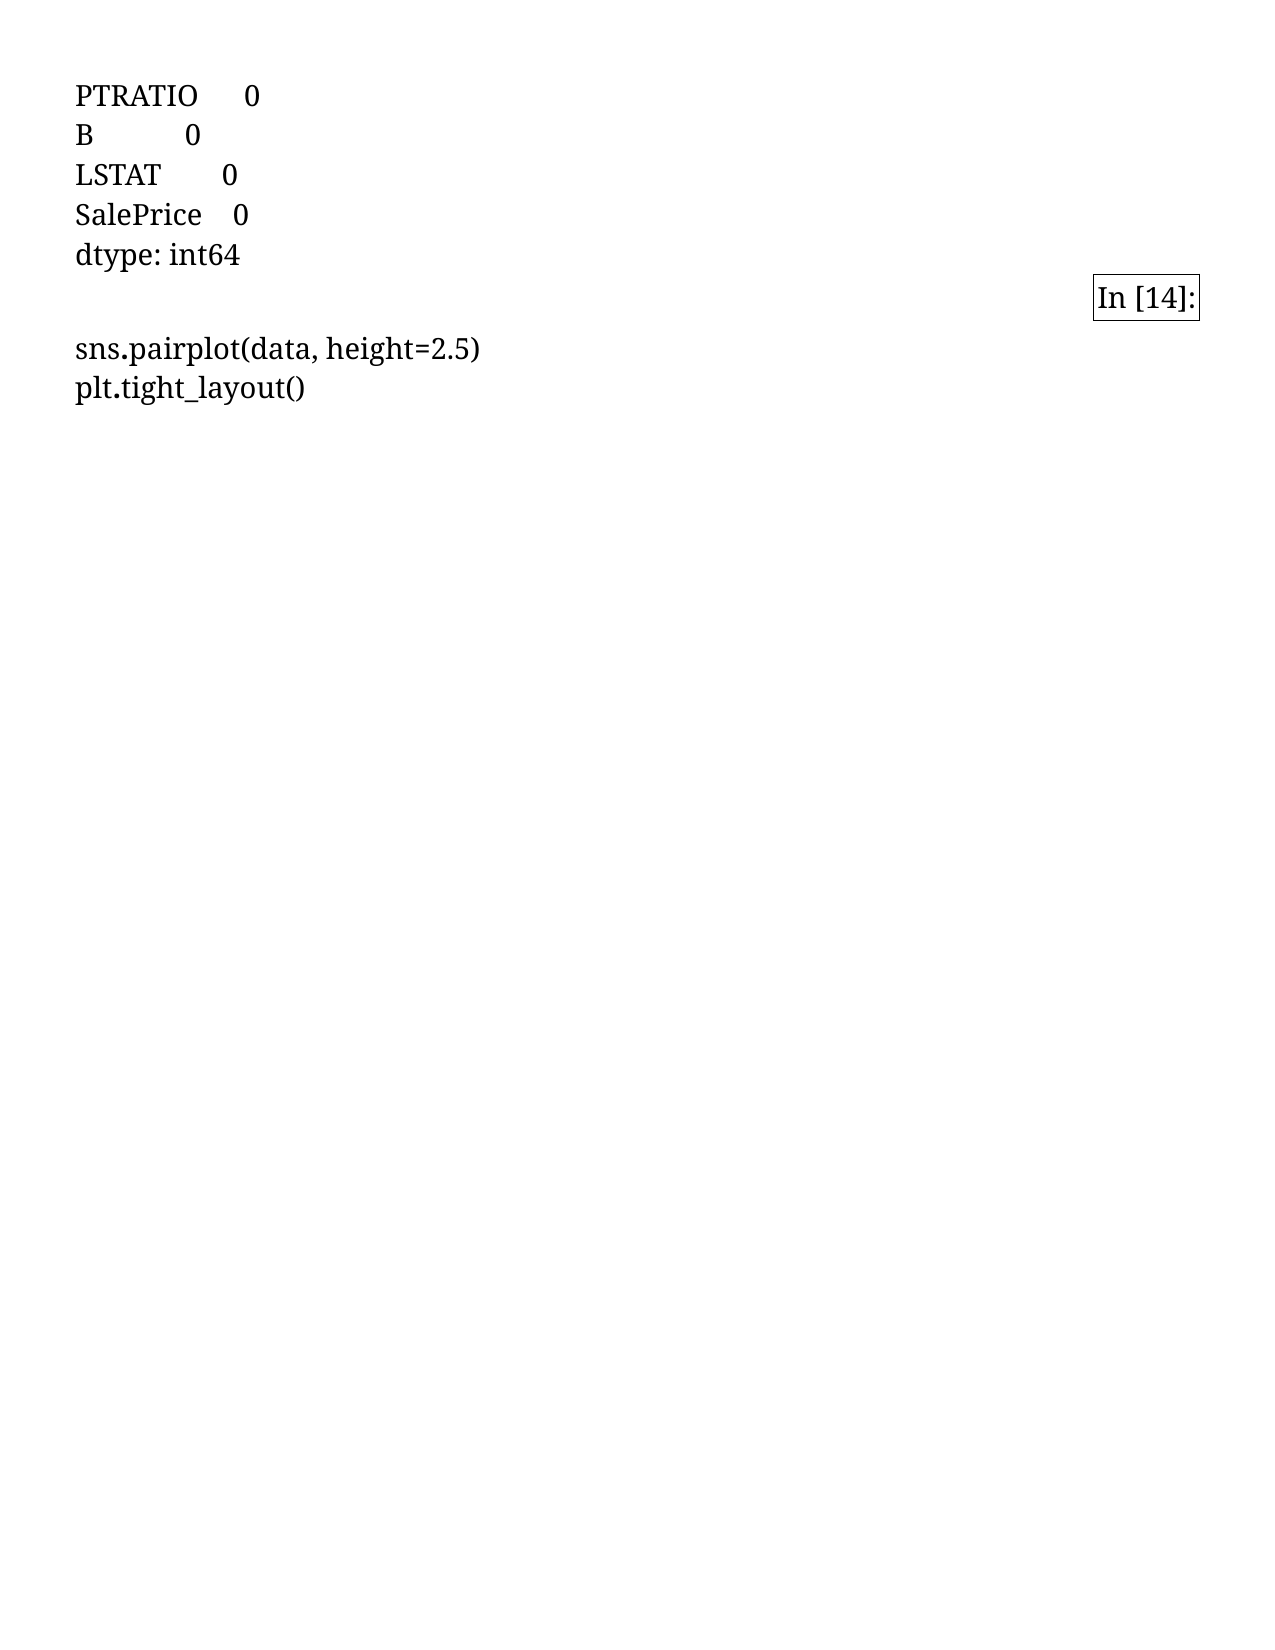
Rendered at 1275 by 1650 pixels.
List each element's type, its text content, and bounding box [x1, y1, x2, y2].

text B 0 [75, 115, 1200, 154]
text plt.tight_layout() [75, 368, 1200, 407]
text sns.pairplot(data, height=2.5) [75, 328, 1200, 368]
text In [14]: [75, 273, 1199, 321]
text LSTAT 0 [75, 154, 1200, 194]
text SalePrice 0 [75, 194, 1200, 234]
text dtype: int64 [75, 234, 1200, 273]
text PTRATIO 0 [75, 75, 1200, 115]
